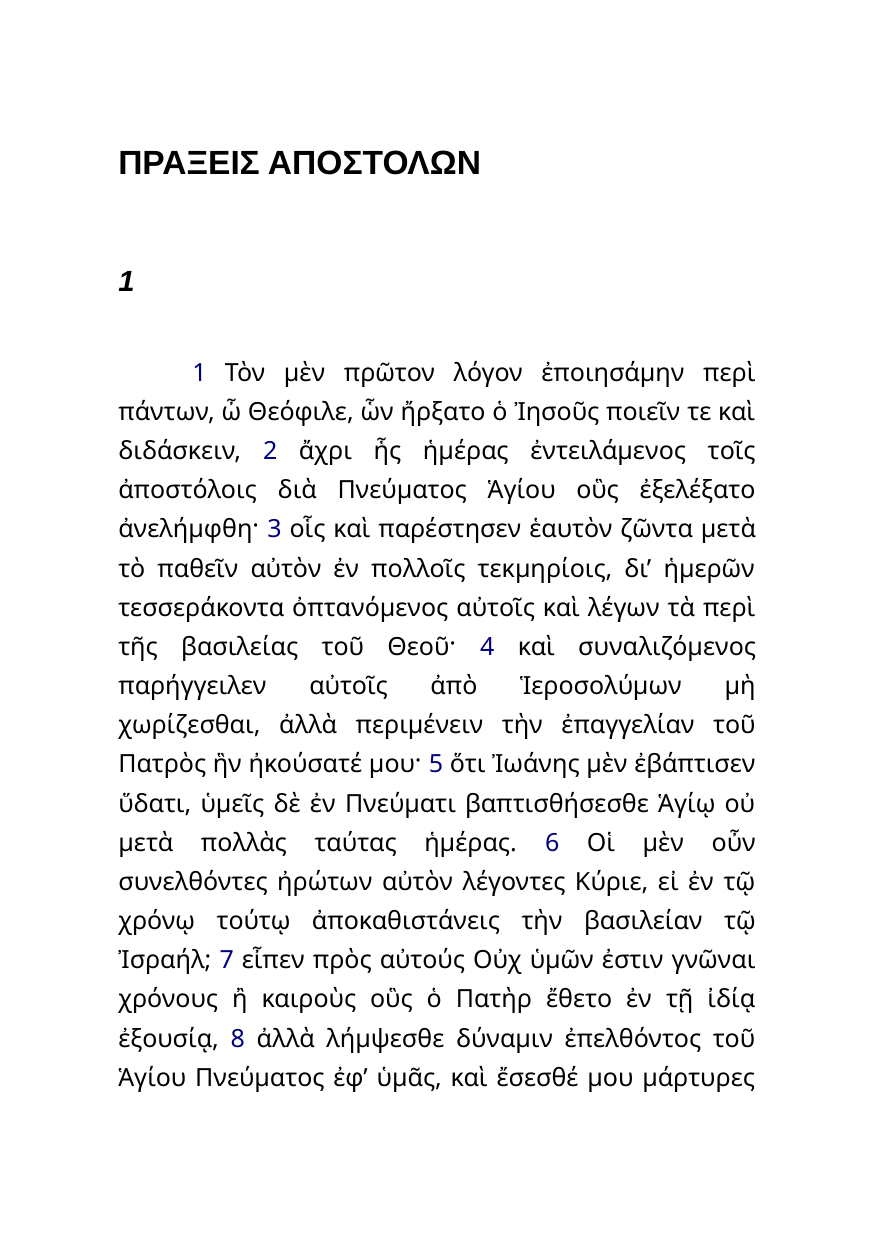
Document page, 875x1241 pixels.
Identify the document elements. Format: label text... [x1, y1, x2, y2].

subtitle ΠΡΑΞΕΙΣ ΑΠΟΣΤΟΛΩΝ [118, 143, 756, 182]
subtitle 1 [118, 264, 756, 298]
text 1 Τὸν μὲν πρῶτον λόγον ἐποιησάμην περὶ πάντων, ὦ Θεόφιλε, ὧν ἤρξατο ὁ Ἰησοῦς ποιεῖν τε καὶ διδάσκειν, 2 ἄχρι ἧς ἡμέρας ἐντειλάμενος τοῖς ἀποστόλοις διὰ Πνεύματος Ἁγίου οὓς ἐξελέξατο ἀνελήμφθη· 3 οἷς καὶ παρέστησεν ἑαυτὸν ζῶντα μετὰ τὸ παθεῖν αὐτὸν ἐν πολλοῖς τεκμηρίοις, δι’ ἡμερῶν τεσσεράκοντα ὀπτανόμενος αὐτοῖς καὶ λέγων τὰ περὶ τῆς βασιλείας τοῦ Θεοῦ· 4 καὶ συναλιζόμενος παρήγγειλεν αὐτοῖς ἀπὸ Ἱεροσολύμων μὴ χωρίζεσθαι, ἀλλὰ περιμένειν τὴν ἐπαγγελίαν τοῦ Πατρὸς ἣν ἠκούσατέ μου· 5 ὅτι Ἰωάνης μὲν ἐβάπτισεν ὕδατι, ὑμεῖς δὲ ἐν Πνεύματι βαπτισθήσεσθε Ἁγίῳ οὐ μετὰ πολλὰς ταύτας ἡμέρας. 6 Οἱ μὲν οὖν συνελθόντες ἠρώτων αὐτὸν λέγοντες Κύριε, εἰ ἐν τῷ χρόνῳ τούτῳ ἀποκαθιστάνεις τὴν βασιλείαν τῷ Ἰσραήλ; 7 εἶπεν πρὸς αὐτούς Οὐχ ὑμῶν ἐστιν γνῶναι χρόνους ἢ καιροὺς οὓς ὁ Πατὴρ ἔθετο ἐν τῇ ἰδίᾳ ἐξουσίᾳ, 8 ἀλλὰ λήμψεσθε δύναμιν ἐπελθόντος τοῦ Ἁγίου Πνεύματος ἐφ’ ὑμᾶς, καὶ ἔσεσθέ μου μάρτυρες [118, 354, 756, 1093]
